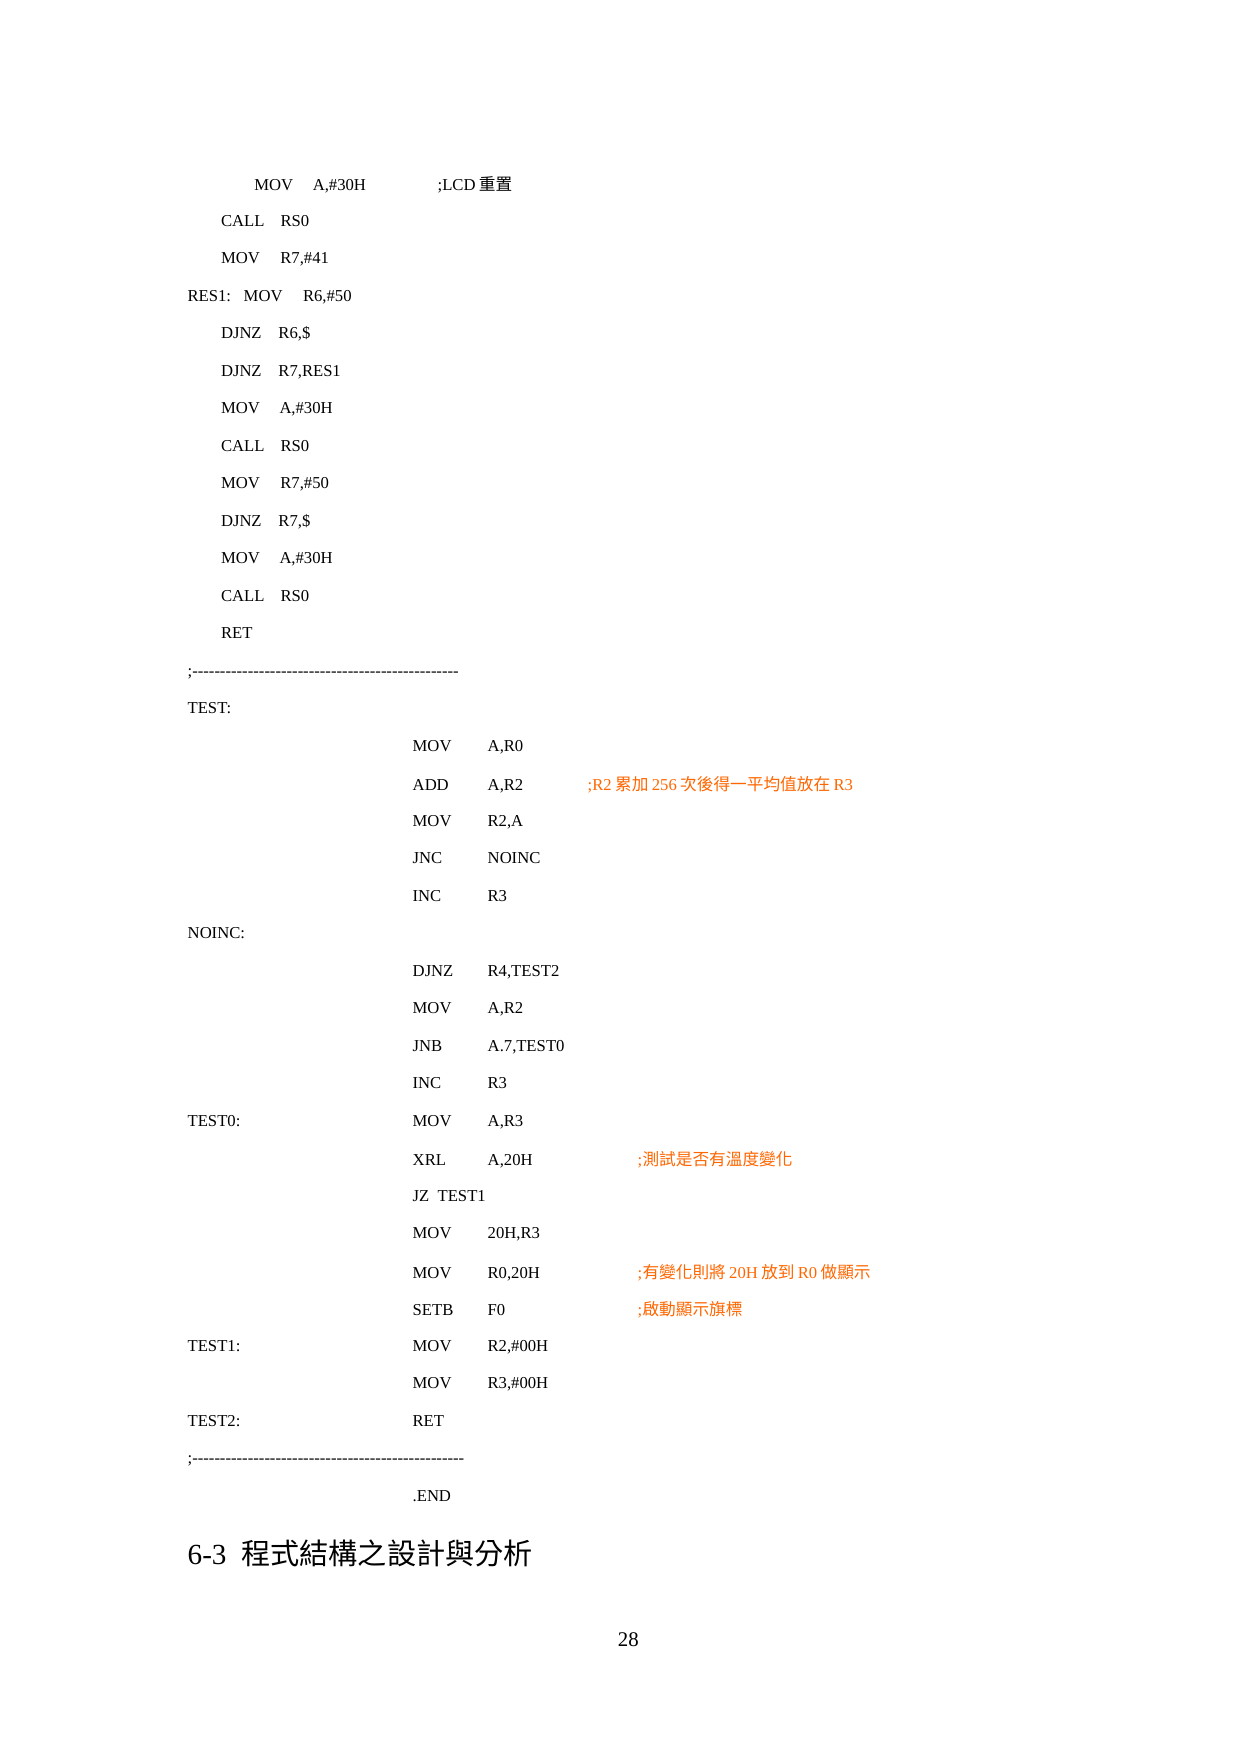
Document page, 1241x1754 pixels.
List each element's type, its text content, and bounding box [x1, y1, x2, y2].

text DJNZ R7,RES1 [187, 352, 1069, 389]
text ;------------------------------------------------- [187, 1439, 1069, 1477]
text DJNZ R6,$ [187, 314, 1069, 352]
text MOV A,#30H [187, 539, 1069, 577]
text MOV R2,A [187, 802, 1069, 839]
text RET [187, 614, 1069, 652]
text ADD A,R2 ;R2累加256次後得一平均值放在R3 [187, 764, 1069, 802]
text ;------------------------------------------------ [187, 652, 1069, 689]
text XRL A,20H ;測試是否有溫度變化 [187, 1139, 1069, 1177]
text TEST: [187, 689, 1069, 727]
text MOV R7,#41 [187, 239, 1069, 277]
text MOV A,#30H [187, 389, 1069, 427]
text INC R3 [187, 1064, 1069, 1102]
text CALL RS0 [187, 427, 1069, 464]
text MOV R0,20H ;有變化則將20H放到R0做顯示 [187, 1252, 1069, 1289]
text JNC NOINC [187, 839, 1069, 877]
text MOV A,R0 [187, 727, 1069, 764]
text TEST1: MOV R2,#00H [187, 1327, 1069, 1364]
text MOV A,R2 [187, 989, 1069, 1027]
text MOV R3,#00H [187, 1364, 1069, 1402]
text 6-3 程式結構之設計與分析 [187, 1514, 1069, 1589]
text SETB F0 ;啟動顯示旗標 [187, 1289, 1069, 1327]
text TEST0: MOV A,R3 [187, 1102, 1069, 1139]
text MOV R7,#50 [187, 464, 1069, 502]
text TEST2: RET [187, 1402, 1069, 1439]
text CALL RS0 [187, 202, 1069, 239]
text JNB A.7,TEST0 [187, 1027, 1069, 1064]
text MOV 20H,R3 [187, 1214, 1069, 1252]
text DJNZ R7,$ [187, 502, 1069, 539]
text CALL RS0 [187, 577, 1069, 614]
text RES1: MOV R6,#50 [187, 277, 1069, 314]
text INC R3 [187, 877, 1069, 914]
text NOINC: [187, 914, 1069, 952]
text JZ TEST1 [187, 1177, 1069, 1214]
text MOV A,#30H ;LCD重置 [187, 164, 1069, 202]
text DJNZ R4,TEST2 [187, 952, 1069, 989]
text .END [187, 1477, 1069, 1514]
